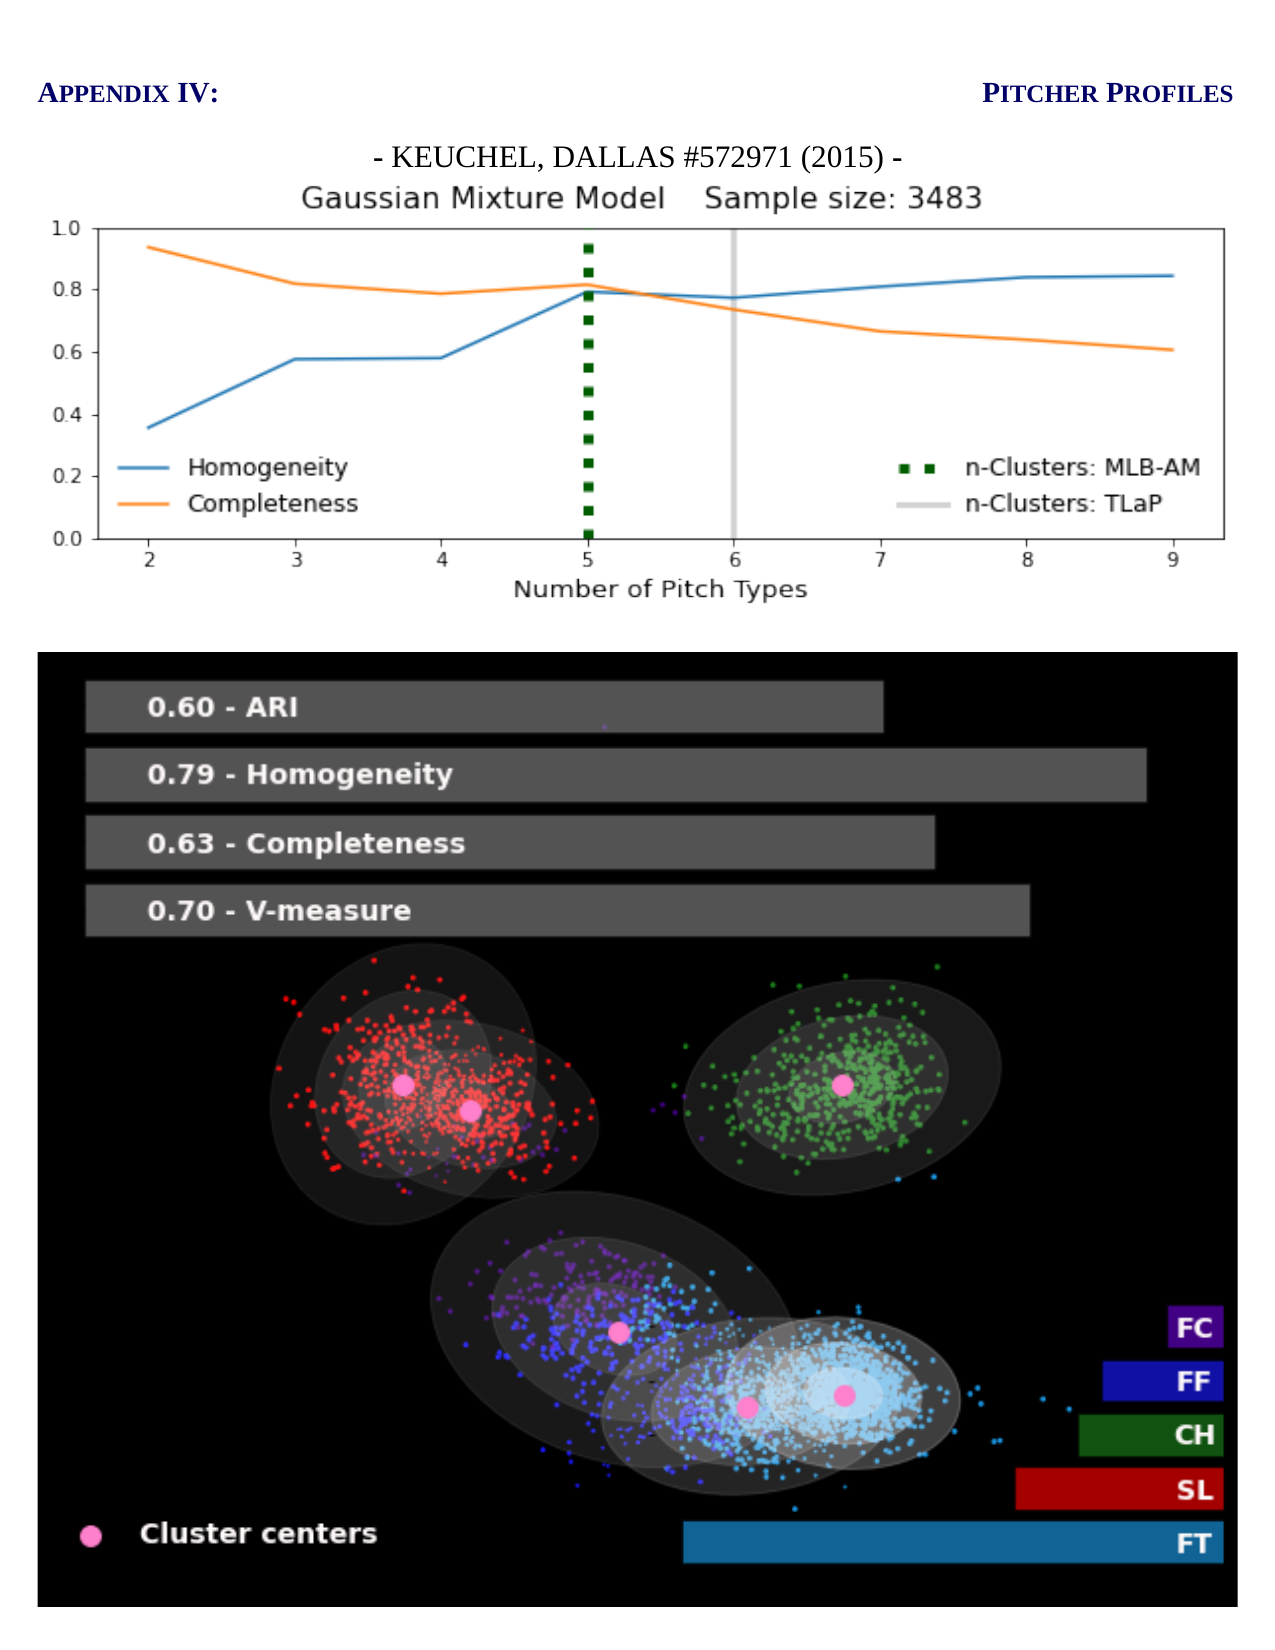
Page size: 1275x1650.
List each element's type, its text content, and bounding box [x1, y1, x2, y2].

text - KEUCHEL, DALLAS #572971 (2015) - [37, 138, 1237, 173]
picture [37, 173, 1238, 617]
picture [37, 652, 1238, 1607]
